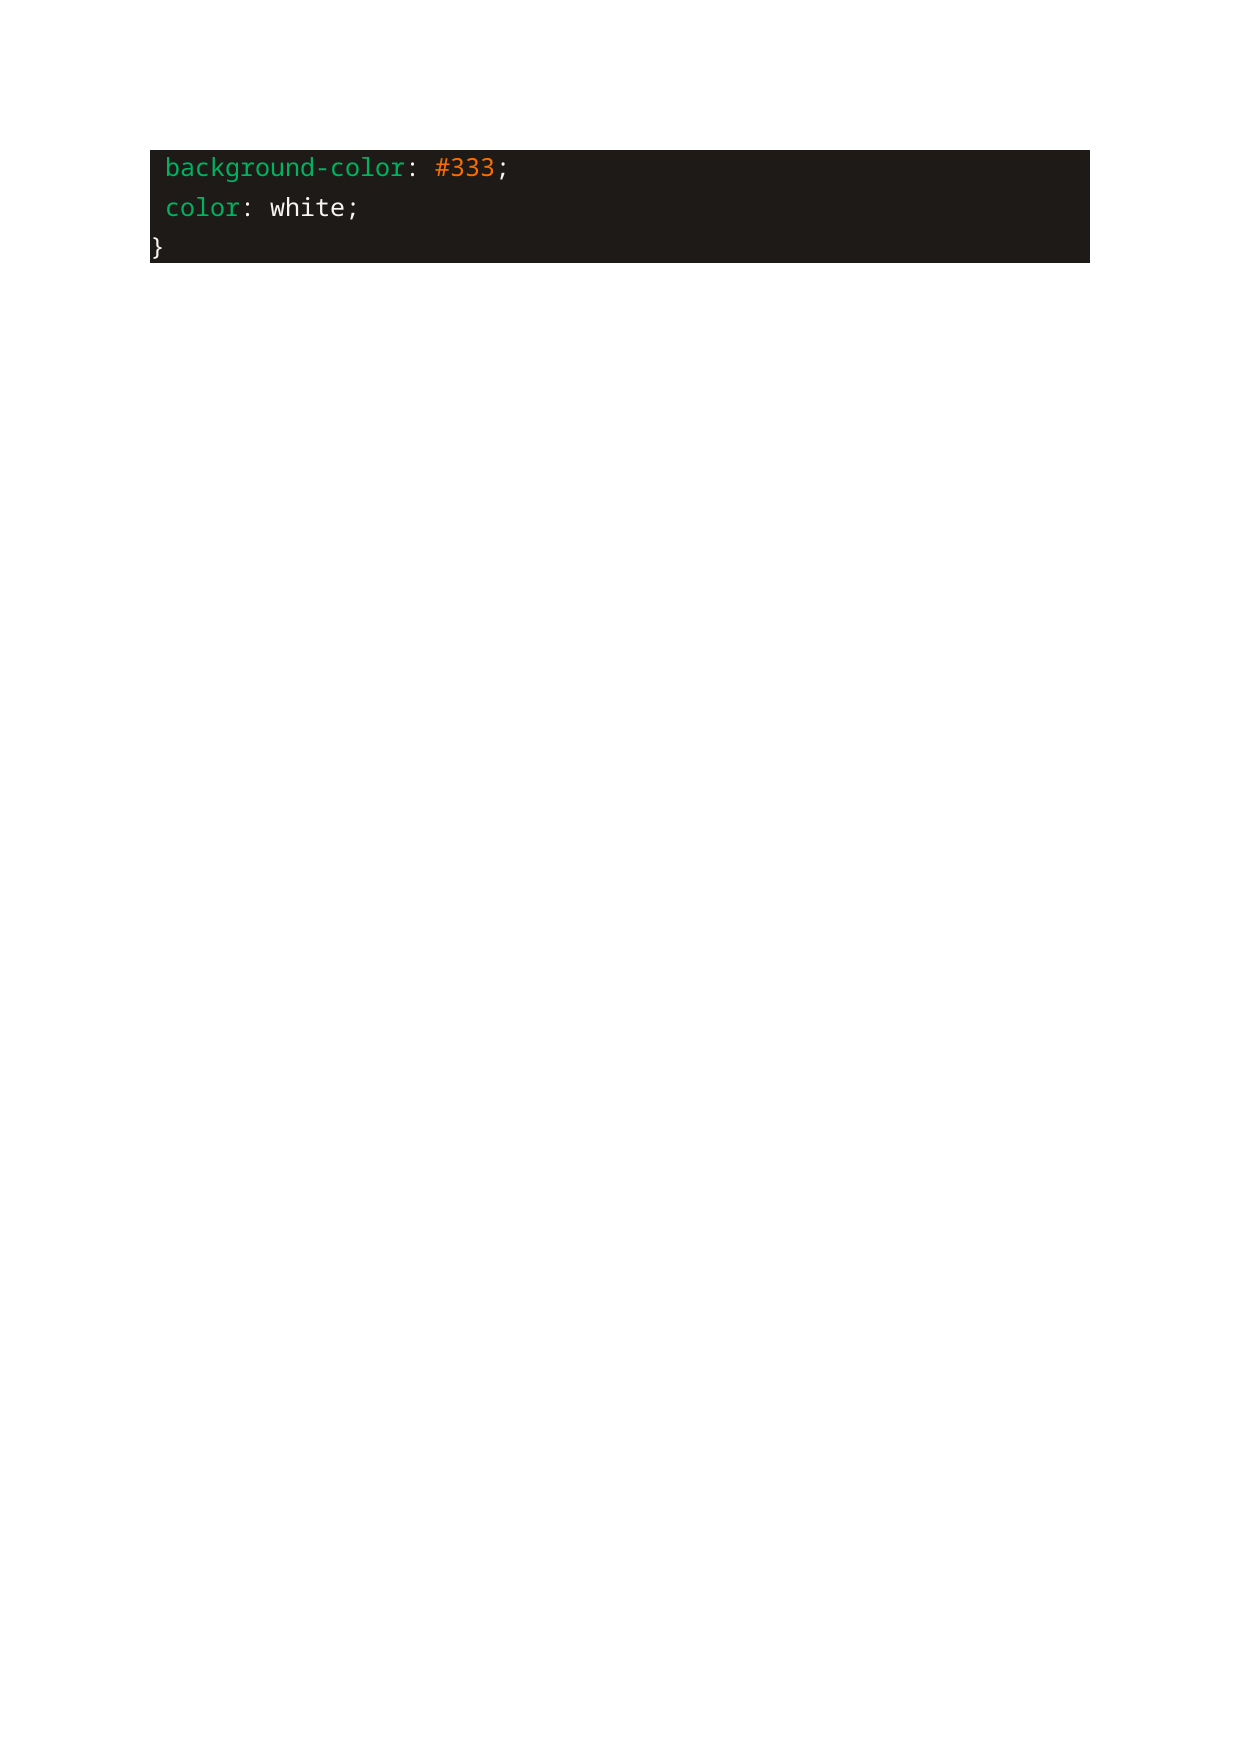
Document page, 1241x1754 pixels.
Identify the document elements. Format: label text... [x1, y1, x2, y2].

text background-color: #333; color: white; } [150, 150, 1090, 263]
